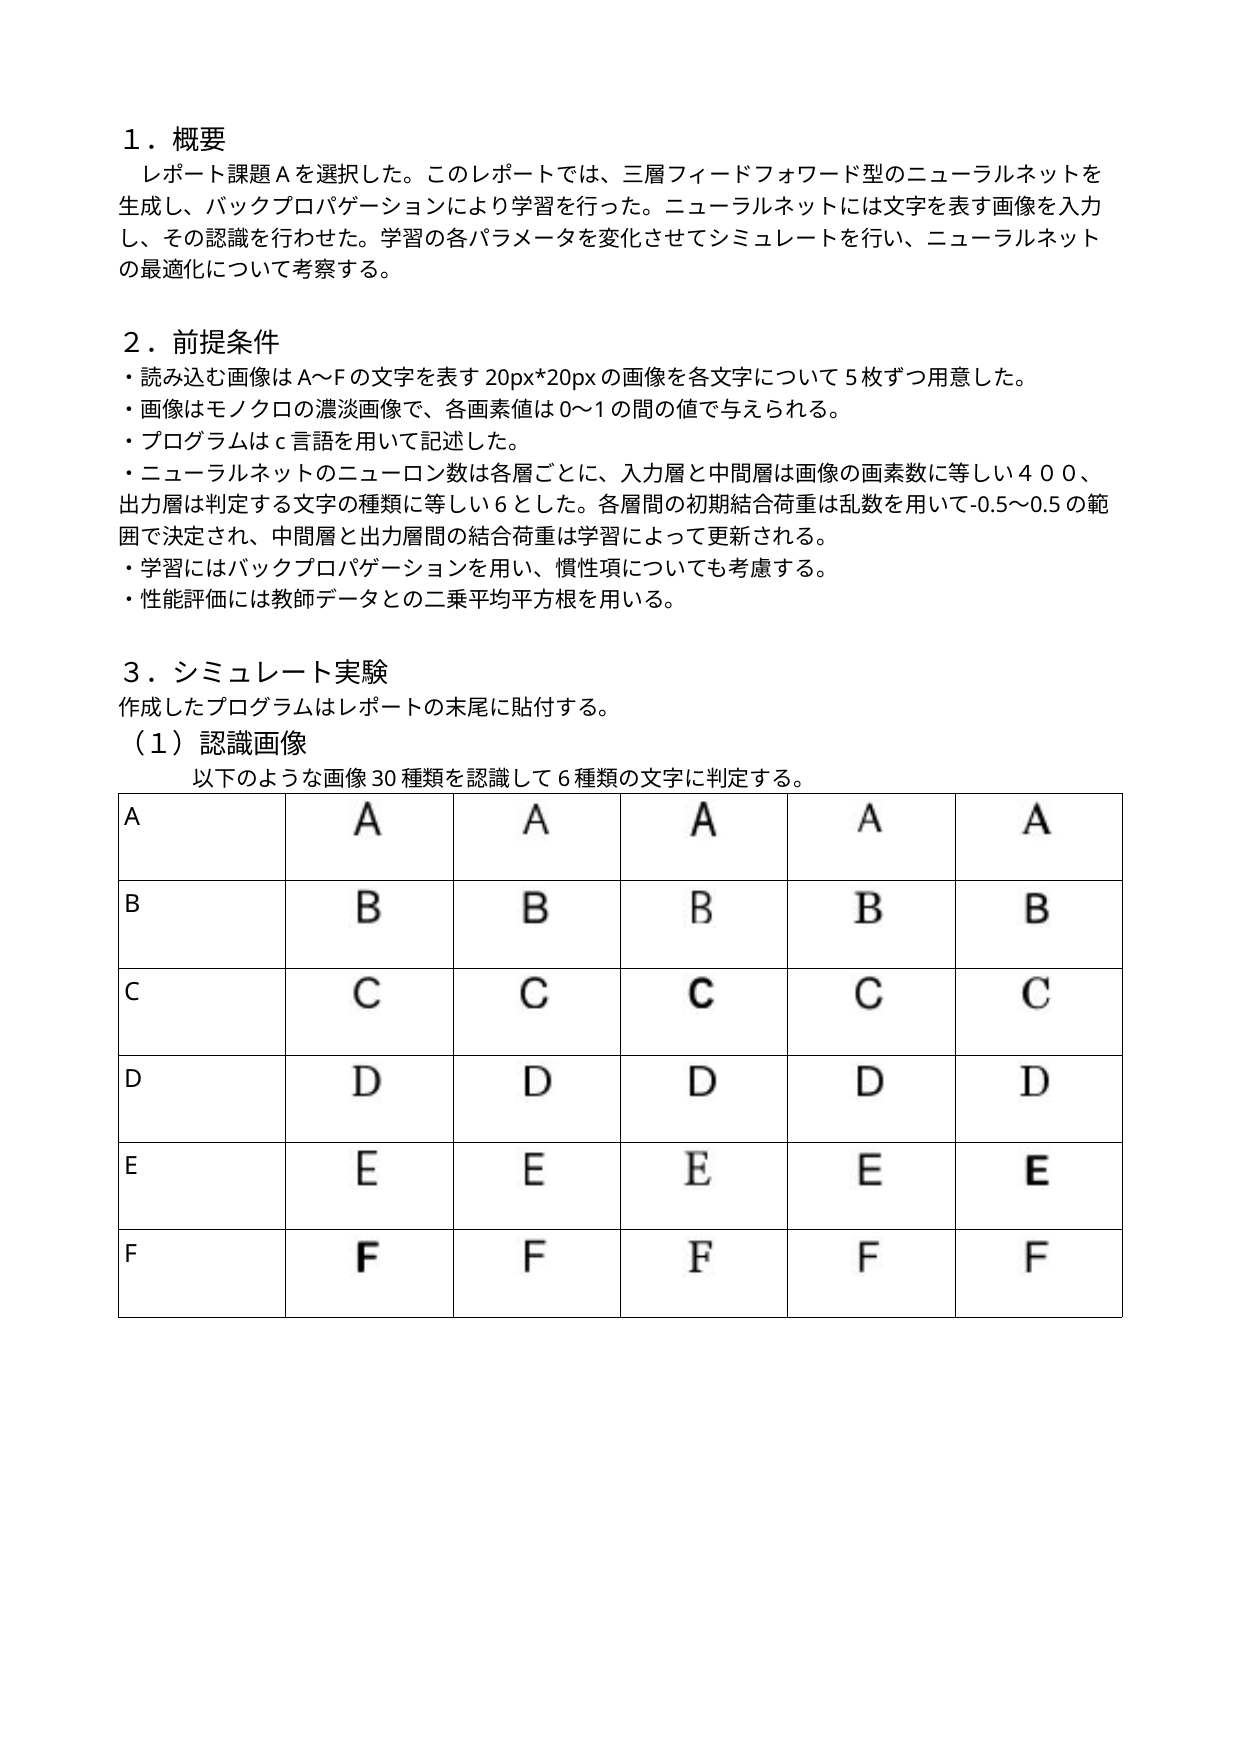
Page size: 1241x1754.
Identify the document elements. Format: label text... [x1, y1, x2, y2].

table_cell [788, 1230, 955, 1317]
table_cell [286, 1190, 453, 1229]
table_cell [454, 969, 620, 1055]
table_cell [621, 1190, 787, 1229]
picture [1017, 1235, 1060, 1277]
table_cell [788, 969, 955, 1055]
text ３．シミュレート実験 [118, 651, 1122, 690]
table_cell [956, 1230, 1122, 1317]
table_cell [621, 1056, 787, 1142]
text レポート課題Aを選択した。このレポートでは、三層フィードフォワード型のニューラルネットを生成し、バックプロパゲーションにより学習を行った。ニューラルネットには文字を表す画像を入力し、その認識を行わせた。学習の各パラメータを変化させてシミュレートを行い、ニューラルネットの最適化について考察する。 [118, 157, 1122, 284]
table_cell [956, 1143, 1122, 1189]
table_header [286, 840, 453, 880]
picture [515, 1147, 558, 1190]
table_cell [454, 1190, 620, 1229]
table_cell [286, 881, 453, 967]
table_cell [286, 1056, 453, 1142]
table_cell [956, 1190, 1122, 1229]
picture [348, 1235, 390, 1277]
table_header A [119, 794, 285, 880]
picture [1017, 1060, 1060, 1103]
picture [850, 798, 892, 841]
text ・画像はモノクロの濃淡画像で、各画素値は0～1の間の値で与えられる。 [118, 392, 1122, 424]
picture [348, 886, 390, 928]
picture [515, 973, 558, 1015]
table_cell [956, 1056, 1122, 1142]
table_cell C [119, 969, 285, 1055]
picture [348, 973, 390, 1015]
text ・プログラムはc言語を用いて記述した。 [118, 424, 1122, 456]
table_cell [621, 1230, 787, 1317]
table_cell [454, 1056, 620, 1142]
picture [348, 1060, 390, 1103]
picture [850, 886, 892, 928]
text 以下のような画像30種類を認識して6種類の文字に判定する。 [118, 761, 1122, 793]
table_cell [788, 1056, 955, 1142]
picture [850, 1060, 892, 1103]
picture [1017, 973, 1060, 1015]
text （１）認識画像 [118, 722, 1122, 761]
picture [348, 798, 390, 840]
table_header [788, 794, 955, 880]
table_cell [956, 969, 1122, 1055]
picture [682, 1235, 725, 1277]
table_cell [286, 969, 453, 1055]
picture [515, 1235, 558, 1277]
picture [850, 1147, 892, 1190]
picture [1017, 1147, 1060, 1190]
picture [682, 798, 725, 841]
table_cell [788, 881, 955, 967]
picture [515, 886, 558, 928]
text １．概要 [118, 118, 1122, 157]
picture [850, 973, 892, 1015]
table_header [286, 794, 453, 839]
table_cell [788, 1190, 955, 1229]
picture [682, 973, 725, 1015]
table_cell [621, 969, 787, 1055]
table_header [454, 794, 620, 880]
table_header [956, 794, 1122, 880]
picture [1017, 798, 1060, 841]
picture [348, 1147, 390, 1190]
table_cell [454, 1143, 620, 1189]
table_header [621, 794, 787, 880]
table_cell [454, 881, 620, 967]
table_cell [956, 881, 1122, 967]
text ・ニューラルネットのニューロン数は各層ごとに、入力層と中間層は画像の画素数に等しい４００、出力層は判定する文字の種類に等しい6とした。各層間の初期結合荷重は乱数を用いて-0.5～0.5の範囲で決定され、中間層と出力層間の結合荷重は学習によって更新される。 [118, 456, 1122, 551]
table_cell [621, 881, 787, 967]
table_cell [454, 1230, 620, 1317]
picture [515, 1060, 558, 1103]
picture [682, 1060, 725, 1103]
table_cell [788, 1143, 955, 1189]
picture [850, 1235, 892, 1277]
text ・学習にはバックプロパゲーションを用い、慣性項についても考慮する。 [118, 551, 1122, 582]
picture [1017, 886, 1060, 928]
picture [682, 886, 725, 928]
text ・読み込む画像はA～Fの文字を表す20px*20pxの画像を各文字について5枚ずつ用意した。 [118, 360, 1122, 392]
table_cell F [119, 1230, 285, 1317]
picture [515, 798, 558, 841]
table_cell [286, 1143, 453, 1189]
table_cell E [119, 1143, 285, 1229]
table_cell B [119, 881, 285, 967]
table_cell [621, 1143, 787, 1189]
text ・性能評価には教師データとの二乗平均平方根を用いる。 [118, 582, 1122, 614]
table_cell D [119, 1056, 285, 1142]
text 作成したプログラムはレポートの末尾に貼付する。 [118, 690, 1122, 722]
table_cell [286, 1230, 453, 1317]
text ２．前提条件 [118, 321, 1122, 360]
picture [682, 1147, 725, 1190]
